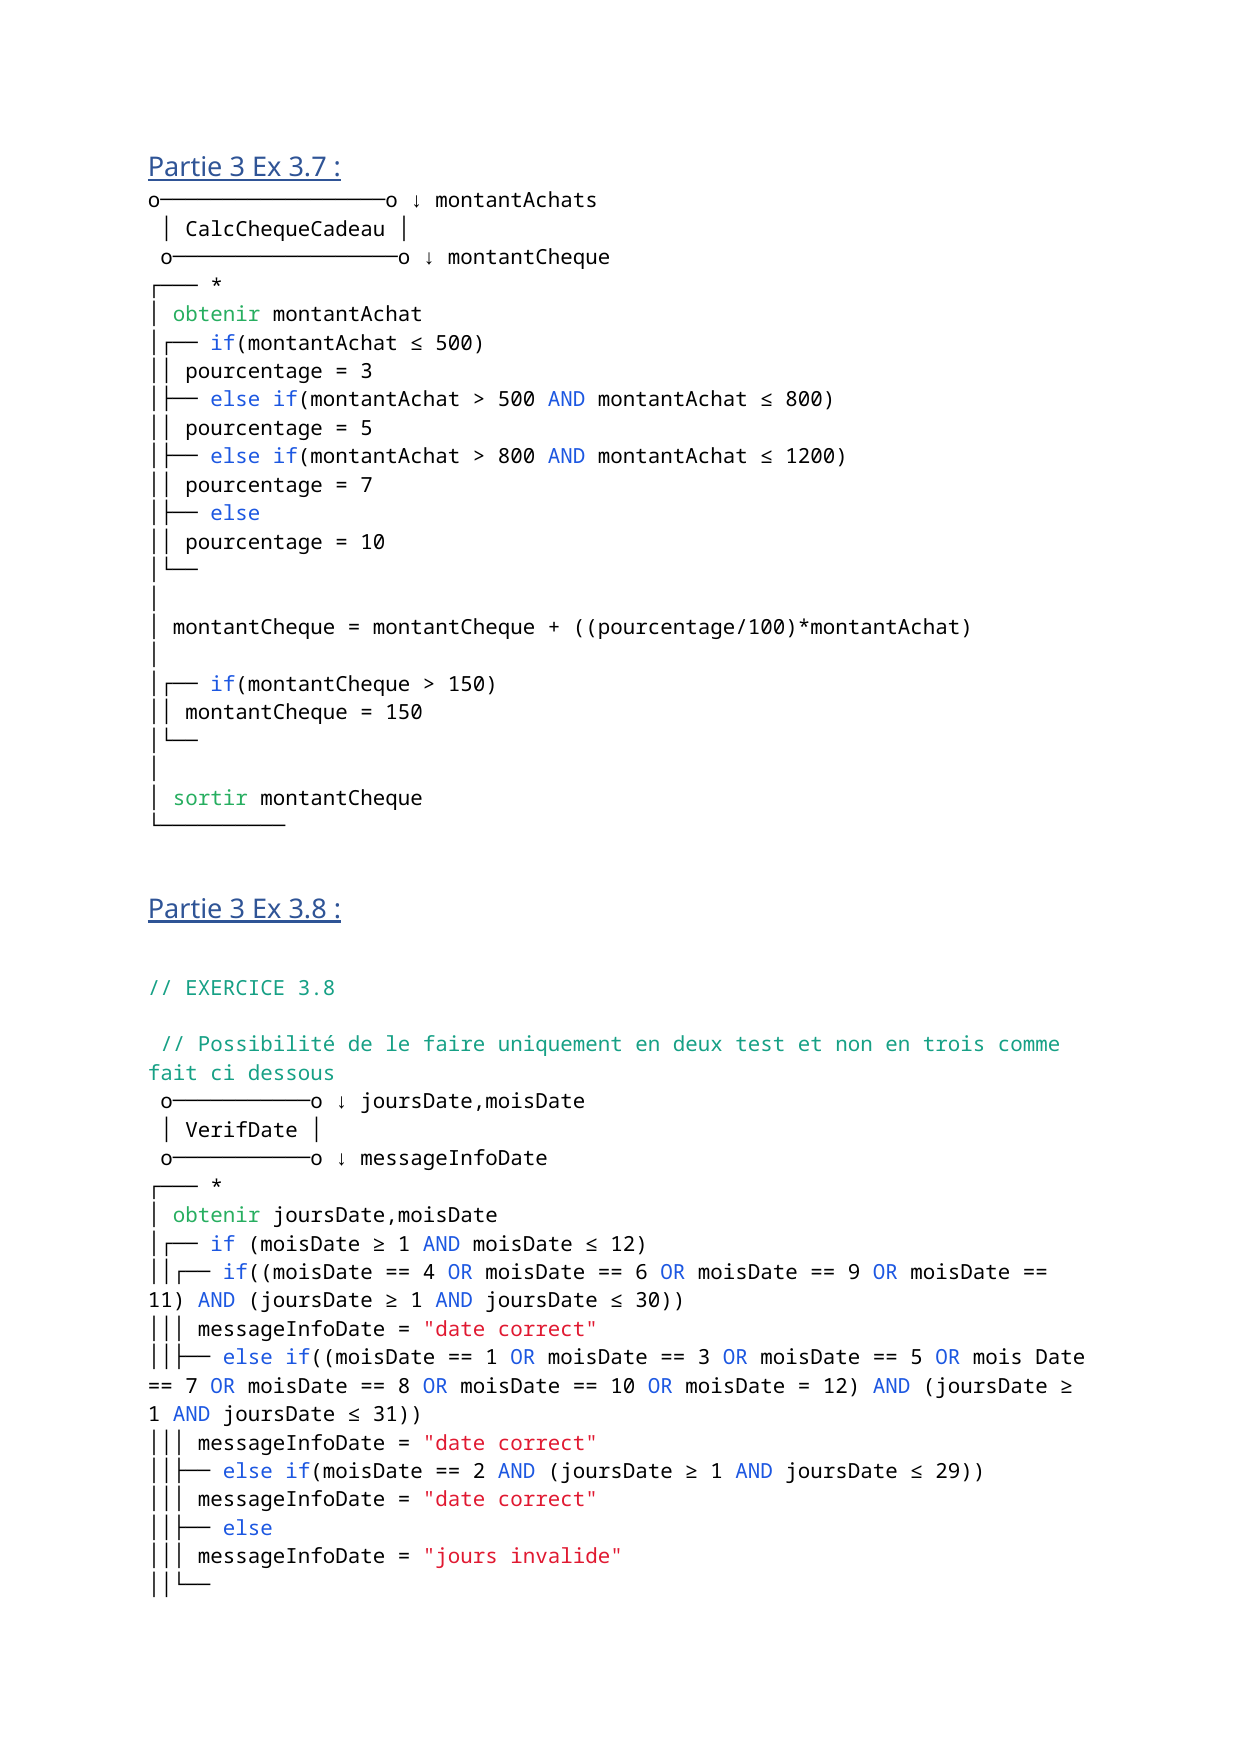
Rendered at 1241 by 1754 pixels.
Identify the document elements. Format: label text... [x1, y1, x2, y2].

text // EXERCICE 3.8 [148, 973, 1093, 1001]
text │├── else [148, 498, 1093, 527]
text │├── else if(montantAchat > 800 AND montantAchat ≤ 1200) [148, 441, 1093, 470]
text │││ messageInfoDate = "jours invalide" [148, 1541, 1093, 1570]
text │ CalcChequeCadeau │ [148, 214, 1093, 242]
text ││ pourcentage = 10 [148, 527, 1093, 555]
text │ sortir montantCheque [148, 783, 1093, 811]
text │ [148, 641, 1093, 669]
text ┌─── * [148, 271, 1093, 299]
text │└── [148, 555, 1093, 584]
text │ [148, 584, 1093, 612]
text ││┌── if((moisDate == 4 OR moisDate == 6 OR moisDate == 9 OR moisDate == 11) AND (joursDate ≥ 1 AND joursDate ≤ 30)) [148, 1257, 1093, 1314]
text ││├── else if(moisDate == 2 AND (joursDate ≥ 1 AND joursDate ≤ 29)) [148, 1456, 1093, 1484]
text ││ montantCheque = 150 [148, 697, 1093, 726]
text │ VerifDate │ [148, 1115, 1093, 1143]
text o───────────o ↓ messageInfoDate [148, 1143, 1093, 1172]
text ││ pourcentage = 3 [148, 356, 1093, 384]
text ││ pourcentage = 5 [148, 413, 1093, 441]
text │││ messageInfoDate = "date correct" [148, 1314, 1093, 1342]
text │││ messageInfoDate = "date correct" [148, 1428, 1093, 1456]
text └────────── [148, 811, 1093, 839]
text │ montantCheque = montantCheque + ((pourcentage/100)*montantAchat) [148, 612, 1093, 641]
text │ obtenir montantAchat [148, 299, 1093, 328]
text │└── [148, 726, 1093, 754]
text ││├── else if((moisDate == 1 OR moisDate == 3 OR moisDate == 5 OR mois Date == 7 OR moisDate == 8 OR moisDate == 10 OR moisDate = 12) AND (joursDate ≥ 1 AND joursDate ≤ 31)) [148, 1342, 1093, 1428]
text │││ messageInfoDate = "date correct" [148, 1484, 1093, 1513]
subtitle Partie 3 Ex 3.7 : [148, 148, 1093, 184]
text ││ pourcentage = 7 [148, 470, 1093, 498]
text │ obtenir joursDate,moisDate [148, 1200, 1093, 1229]
text o──────────────────o ↓ montantAchats [148, 186, 1093, 214]
text ┌─── * [148, 1172, 1093, 1200]
text │┌── if(montantAchat ≤ 500) [148, 328, 1093, 356]
text │ [148, 754, 1093, 783]
text o──────────────────o ↓ montantCheque [148, 242, 1093, 271]
text ││└── [148, 1570, 1093, 1598]
text │┌── if (moisDate ≥ 1 AND moisDate ≤ 12) [148, 1229, 1093, 1257]
text │┌── if(montantCheque > 150) [148, 669, 1093, 697]
text // Possibilité de le faire uniquement en deux test et non en trois comme fait ci dessous [148, 1029, 1093, 1086]
text │├── else if(montantAchat > 500 AND montantAchat ≤ 800) [148, 384, 1093, 413]
text o───────────o ↓ joursDate,moisDate [148, 1086, 1093, 1115]
text ││├── else [148, 1513, 1093, 1541]
subtitle Partie 3 Ex 3.8 : [148, 889, 1093, 926]
